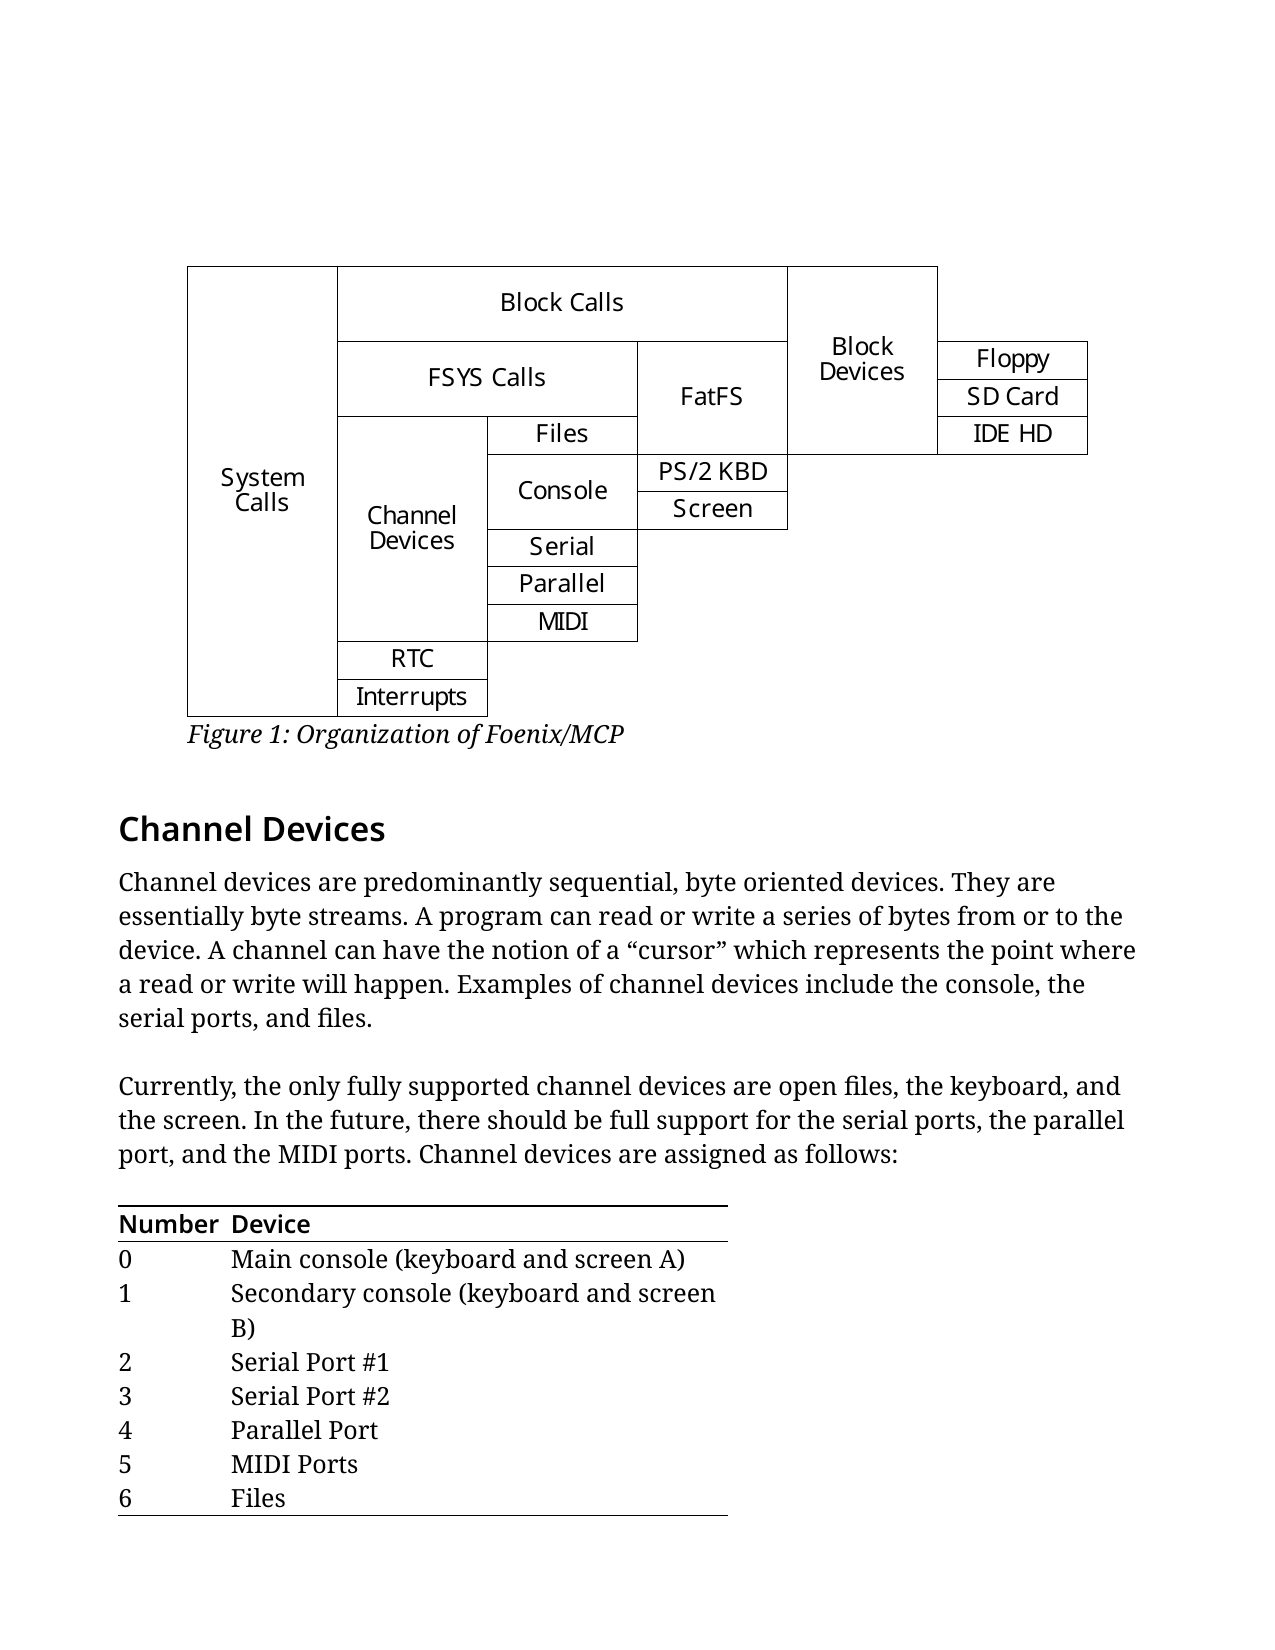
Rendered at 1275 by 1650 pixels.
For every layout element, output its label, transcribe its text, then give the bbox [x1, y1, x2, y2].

table_cell 2 [118, 1344, 231, 1378]
table_cell 6 [118, 1481, 231, 1514]
table_cell Secondary console (keyboard and screen B) [231, 1276, 727, 1344]
table_cell Serial Port #2 [231, 1378, 727, 1412]
table_cell MIDI Ports [231, 1446, 727, 1481]
table_cell 0 [118, 1242, 231, 1276]
table_header Number [118, 1207, 231, 1241]
table_cell 4 [118, 1413, 231, 1446]
table_cell Parallel Port [231, 1413, 727, 1446]
table_cell 3 [118, 1378, 231, 1412]
table_cell Serial Port #1 [231, 1344, 727, 1378]
text Currently, the only fully supported channel devices are open files, the keyboard, and the screen. In the future, there should be full support for the serial ports, the parallel port, and the MIDI ports. Channel devices are assigned as follows: [118, 1069, 1157, 1171]
text Channel devices are predominantly sequential, byte oriented devices. They are essentially byte streams. A program can read or write a series of bytes from or to the device. A channel can have the notion of a “cursor” which represents the point where a read or write will happen. Examples of channel devices include the console, the serial ports, and files. [118, 864, 1157, 1034]
text Figure 1: Organization of Foenix/MCP [187, 717, 1088, 751]
table_header Device [231, 1207, 727, 1241]
table_cell Main console (keyboard and screen A) [231, 1242, 727, 1276]
table_cell Files [231, 1481, 727, 1514]
table_cell 1 [118, 1276, 231, 1344]
subtitle Channel Devices [118, 806, 1157, 852]
table_cell 5 [118, 1446, 231, 1481]
